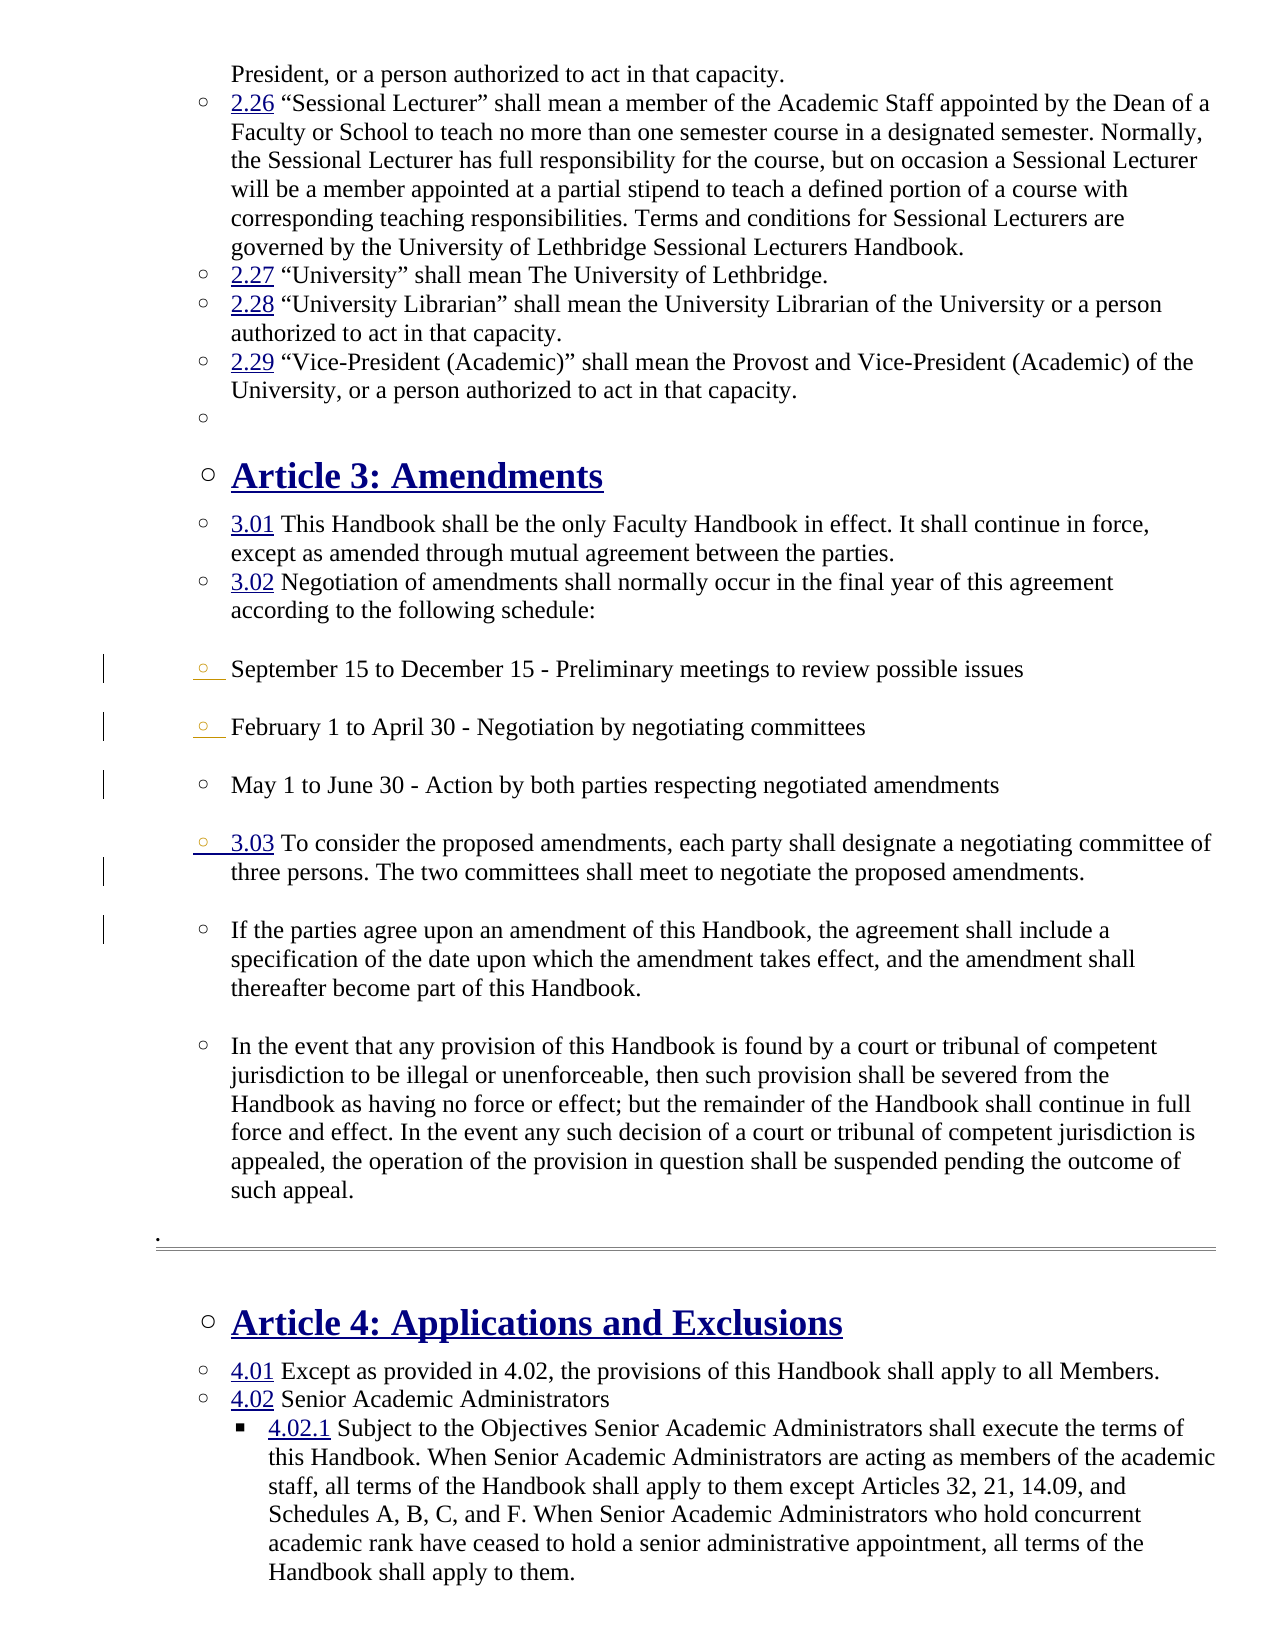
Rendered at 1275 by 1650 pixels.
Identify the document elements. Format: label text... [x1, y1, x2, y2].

list February 1 to April 30 - Negotiation by negotiating committees [193, 712, 1216, 741]
list 4.02 Senior Academic Administrators [193, 1384, 1216, 1413]
list President, or a person authorized to act in that capacity. [193, 59, 1216, 88]
list 2.27 “University” shall mean The University of Lethbridge. [193, 260, 1216, 289]
list 2.26 “Sessional Lecturer” shall mean a member of the Academic Staff appointed by the Dean of a Faculty or School to teach no more than one semester course in a designated semester. Normally, the Sessional Lecturer has full responsibility for the course, but on occasion a Sessional Lecturer will be a member appointed at a partial stipend to teach a defined portion of a course with corresponding teaching responsibilities. Terms and conditions for Sessional Lecturers are governed by the University of Lethbridge Sessional Lecturers Handbook. [193, 88, 1216, 260]
list September 15 to December 15 - Preliminary meetings to review possible issues [193, 654, 1216, 682]
list If the parties agree upon an amendment of this Handbook, the agreement shall include a specification of the date upon which the amendment takes effect, and the amendment shall thereafter become part of this Handbook. [193, 915, 1216, 1002]
subtitle Article 3: Amendments [193, 454, 1216, 497]
list 4.02.1 Subject to the Objectives Senior Academic Administrators shall execute the terms of this Handbook. When Senior Academic Administrators are acting as members of the academic staff, all terms of the Handbook shall apply to them except Articles 32, 21, 14.09, and Schedules A, B, C, and F. When Senior Academic Administrators who hold concurrent academic rank have ceased to hold a senior administrative appointment, all terms of the Handbook shall apply to them. [231, 1413, 1216, 1586]
list 4.01 Except as provided in 4.02, the provisions of this Handbook shall apply to all Members. [193, 1356, 1216, 1384]
list In the event that any provision of this Handbook is found by a court or tribunal of competent jurisdiction to be illegal or unenforceable, then such provision shall be severed from the Handbook as having no force or effect; but the remainder of the Handbook shall continue in full force and effect. In the event any such decision of a court or tribunal of competent jurisdiction is appealed, the operation of the provision in question shall be suspended pending the outcome of such appeal. [193, 1031, 1216, 1204]
list 2.29 “Vice-President (Academic)” shall mean the Provost and Vice-President (Academic) of the University, or a person authorized to act in that capacity. [193, 347, 1216, 404]
list 3.03 To consider the proposed amendments, each party shall designate a negotiating committee of three persons. The two committees shall meet to negotiate the proposed amendments. [193, 828, 1216, 886]
subtitle Article 4: Applications and Exclusions [193, 1300, 1216, 1343]
list 3.02 Negotiation of amendments shall normally occur in the final year of this agreement according to the following schedule: [193, 567, 1216, 624]
list 2.28 “University Librarian” shall mean the University Librarian of the University or a person authorized to act in that capacity. [193, 289, 1216, 347]
list May 1 to June 30 - Action by both parties respecting negotiated amendments [193, 770, 1216, 799]
list 3.01 This Handbook shall be the only Faculty Handbook in effect. It shall continue in force, except as amended through mutual agreement between the parties. [193, 509, 1216, 567]
